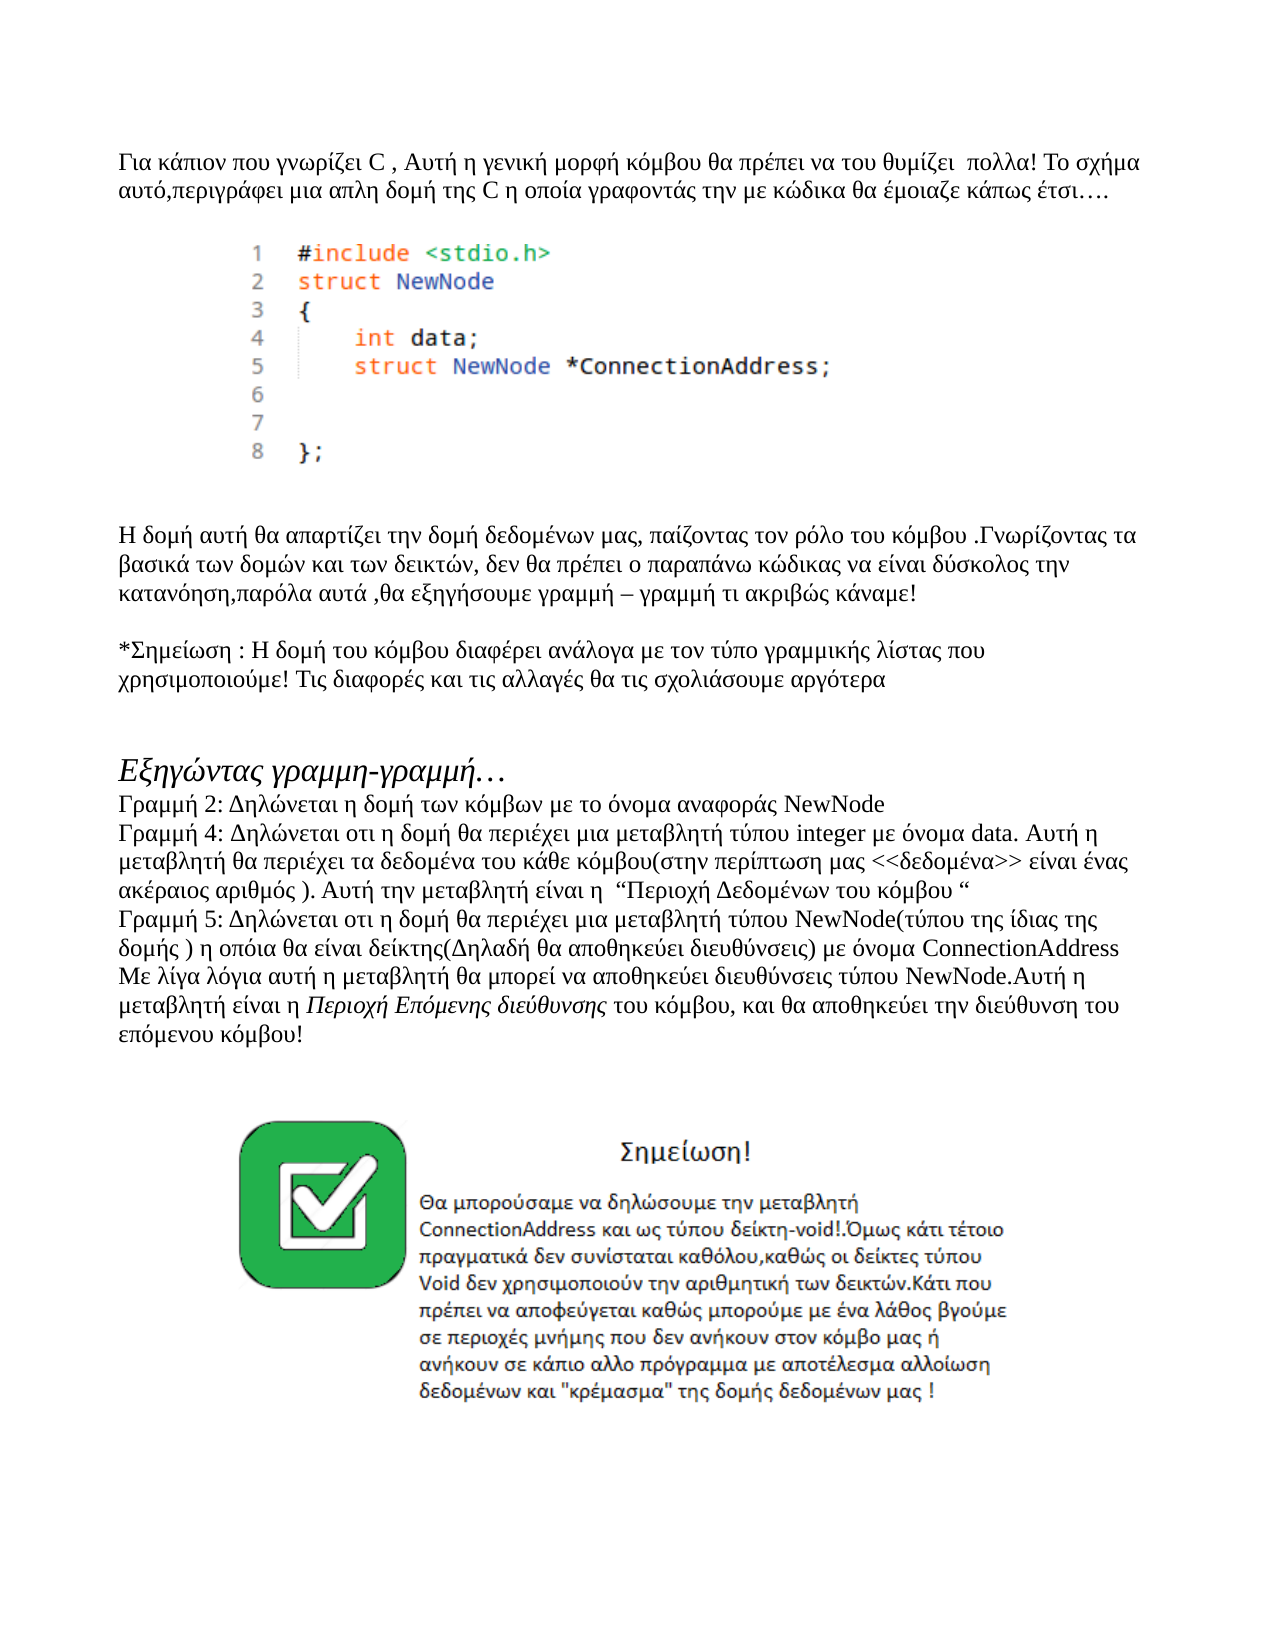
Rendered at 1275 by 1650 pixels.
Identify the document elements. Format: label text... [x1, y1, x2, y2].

picture [215, 244, 975, 470]
text Η δομή αυτή θα απαρτίζει την δομή δεδομένων μας, παίζοντας τον ρόλο του κόμβου .Γνωρίζοντας τα βασικά των δομών και των δεικτών, δεν θα πρέπει ο παραπάνω κώδικας να είναι δύσκολος την κατανόηση,παρόλα αυτά ,θα εξηγήσουμε γραμμή – γραμμή τι ακριβώς κάναμε! [118, 521, 1157, 607]
text Γραμμή 4: Δηλώνεται οτι η δομή θα περιέχει μια μεταβλητή τύπου integer με όνομα data. Αυτή η μεταβλητή θα περιέχει τα δεδομένα του κάθε κόμβου(στην περίπτωση μας <<δεδομένα>> είναι ένας ακέραιος αριθμός ). Αυτή την μεταβλητή είναι η “Περιοχή Δεδομένων του κόμβου “ [118, 818, 1157, 904]
text Εξηγώντας γραμμη-γραμμή… [118, 751, 1157, 789]
text Γραμμή 5: Δηλώνεται οτι η δομή θα περιέχει μια μεταβλητή τύπου NewNode(τύπου της ίδιας της δομής ) η οπόια θα είναι δείκτης(Δηλαδή θα αποθηκεύει διευθύνσεις) με όνομα ConnectionAddress Με λίγα λόγια αυτή η μεταβλητή θα μπορεί να αποθηκεύει διευθύνσεις τύπου NewNode.Αυτή η μεταβλητή είναι η Περιοχή Επόμενης διεύθυνσης του κόμβου, και θα αποθηκεύει την διεύθυνση του επόμενου κόμβου! [118, 904, 1157, 1048]
text Γραμμή 2: Δηλώνεται η δομή των κόμβων με το όνομα αναφοράς NewNode [118, 789, 1157, 818]
picture [238, 1120, 1021, 1408]
text Για κάπιον που γνωρίζει C , Αυτή η γενική μορφή κόμβου θα πρέπει να του θυμίζει πολλα! Το σχήμα αυτό,περιγράφει μια απλη δομή της C η οποία γραφοντάς την με κώδικα θα έμοιαζε κάπως έτσι…. [118, 147, 1157, 204]
text *Σημείωση : Η δομή του κόμβου διαφέρει ανάλογα με τον τύπο γραμμικής λίστας που χρησιμοποιούμε! Τις διαφορές και τις αλλαγές θα τις σχολιάσουμε αργότερα [118, 636, 1157, 693]
